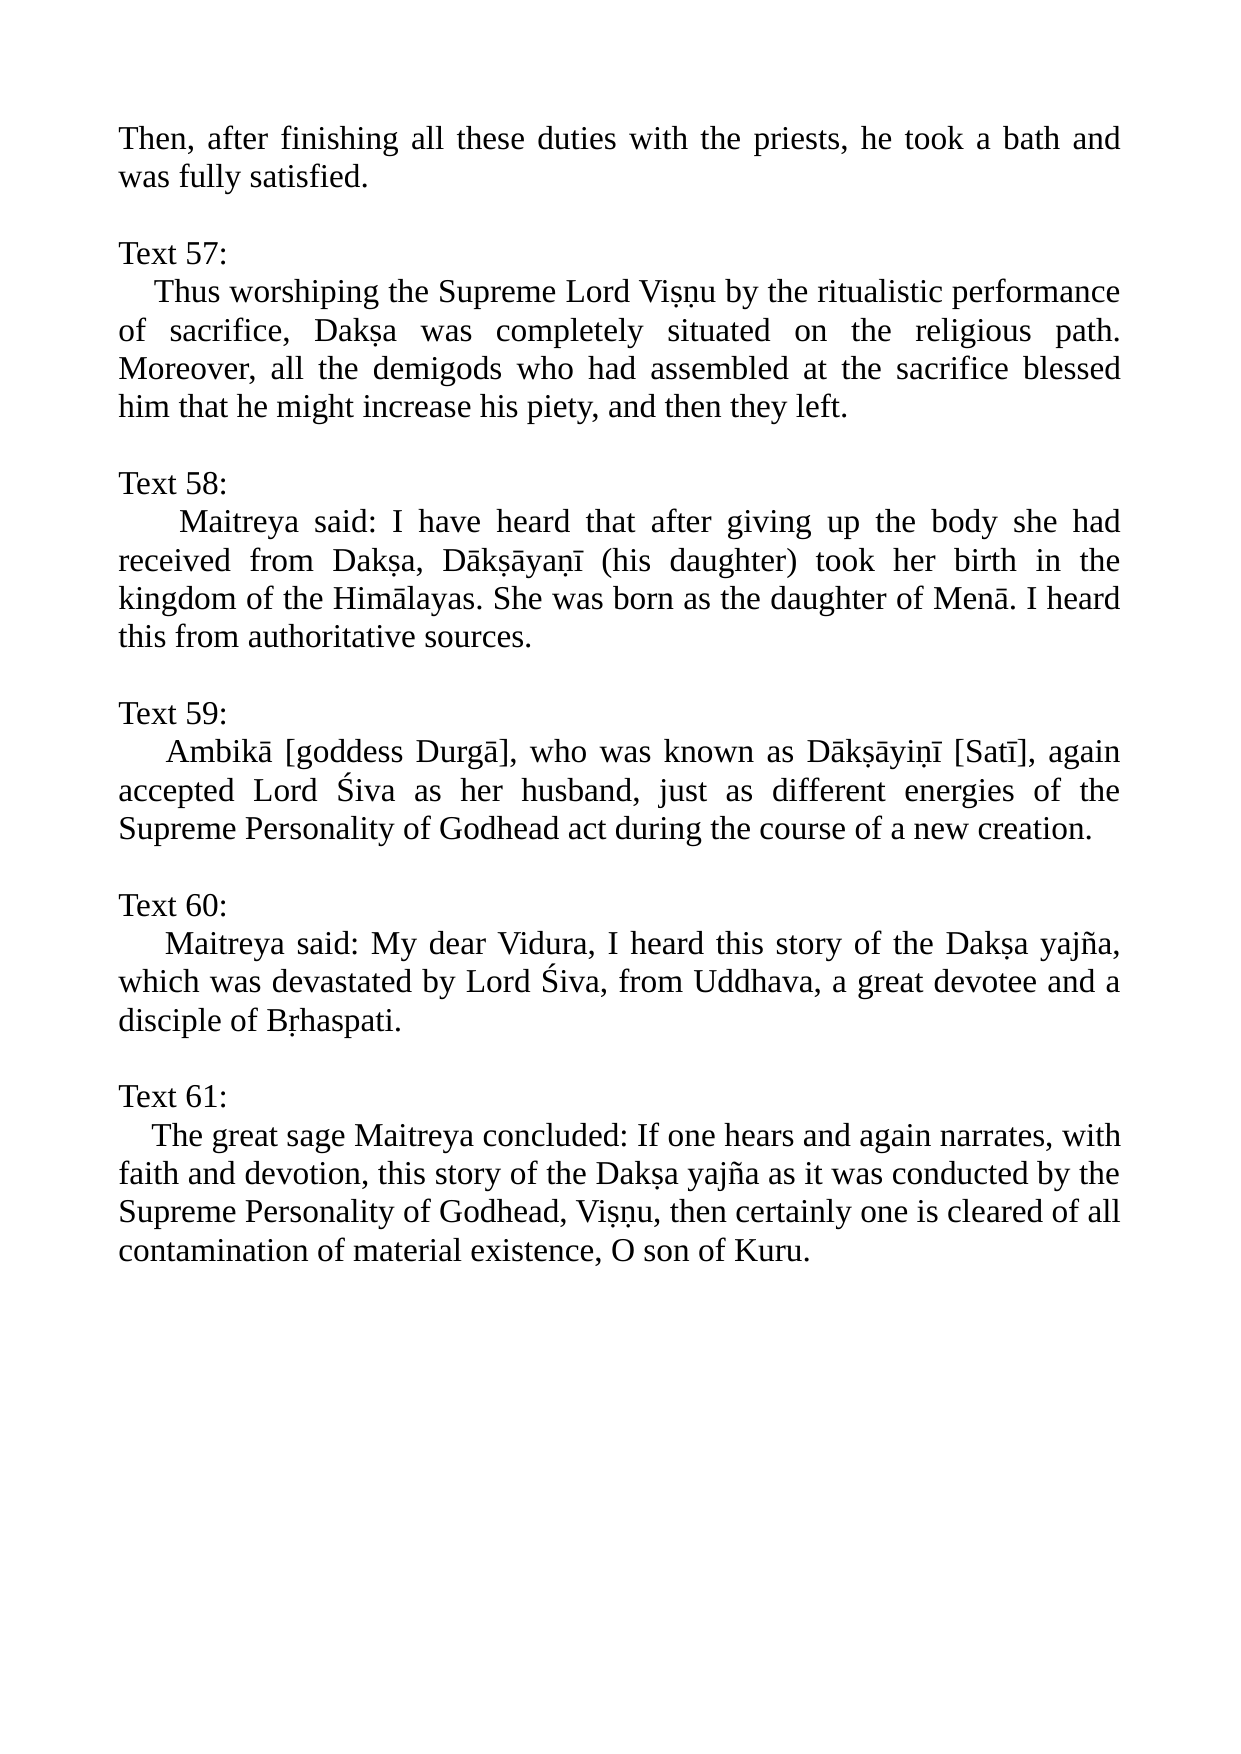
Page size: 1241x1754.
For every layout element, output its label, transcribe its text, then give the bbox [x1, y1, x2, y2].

text Ambikā [goddess Durgā], who was known as Dākṣāyiṇī [Satī], again accepted Lord Śiva as her husband, just as different energies of the Supreme Personality of Godhead act during the course of a new creation. [118, 731, 1122, 846]
text Maitreya said: My dear Vidura, I heard this story of the Dakṣa yajña, which was devastated by Lord Śiva, from Uddhava, a great devotee and a disciple of Bṛhaspati. [118, 923, 1122, 1038]
text Text 61: [118, 1076, 1122, 1115]
text Text 57: [118, 233, 1122, 271]
text Thus worshiping the Supreme Lord Viṣṇu by the ritualistic performance of sacrifice, Dakṣa was completely situated on the religious path. Moreover, all the demigods who had assembled at the sacrifice blessed him that he might increase his piety, and then they left. [118, 271, 1122, 425]
text The great sage Maitreya concluded: If one hears and again narrates, with faith and devotion, this story of the Dakṣa yajña as it was conducted by the Supreme Personality of Godhead, Viṣṇu, then certainly one is cleared of all contamination of material existence, O son of Kuru. [118, 1115, 1122, 1268]
text Maitreya said: I have heard that after giving up the body she had received from Dakṣa, Dākṣāyaṇī (his daughter) took her birth in the kingdom of the Himālayas. She was born as the daughter of Menā. I heard this from authoritative sources. [118, 501, 1122, 655]
text Text 60: [118, 885, 1122, 923]
text Text 58: [118, 463, 1122, 501]
text Then, after finishing all these duties with the priests, he took a bath and was fully satisfied. [118, 118, 1122, 195]
text Text 59: [118, 693, 1122, 731]
